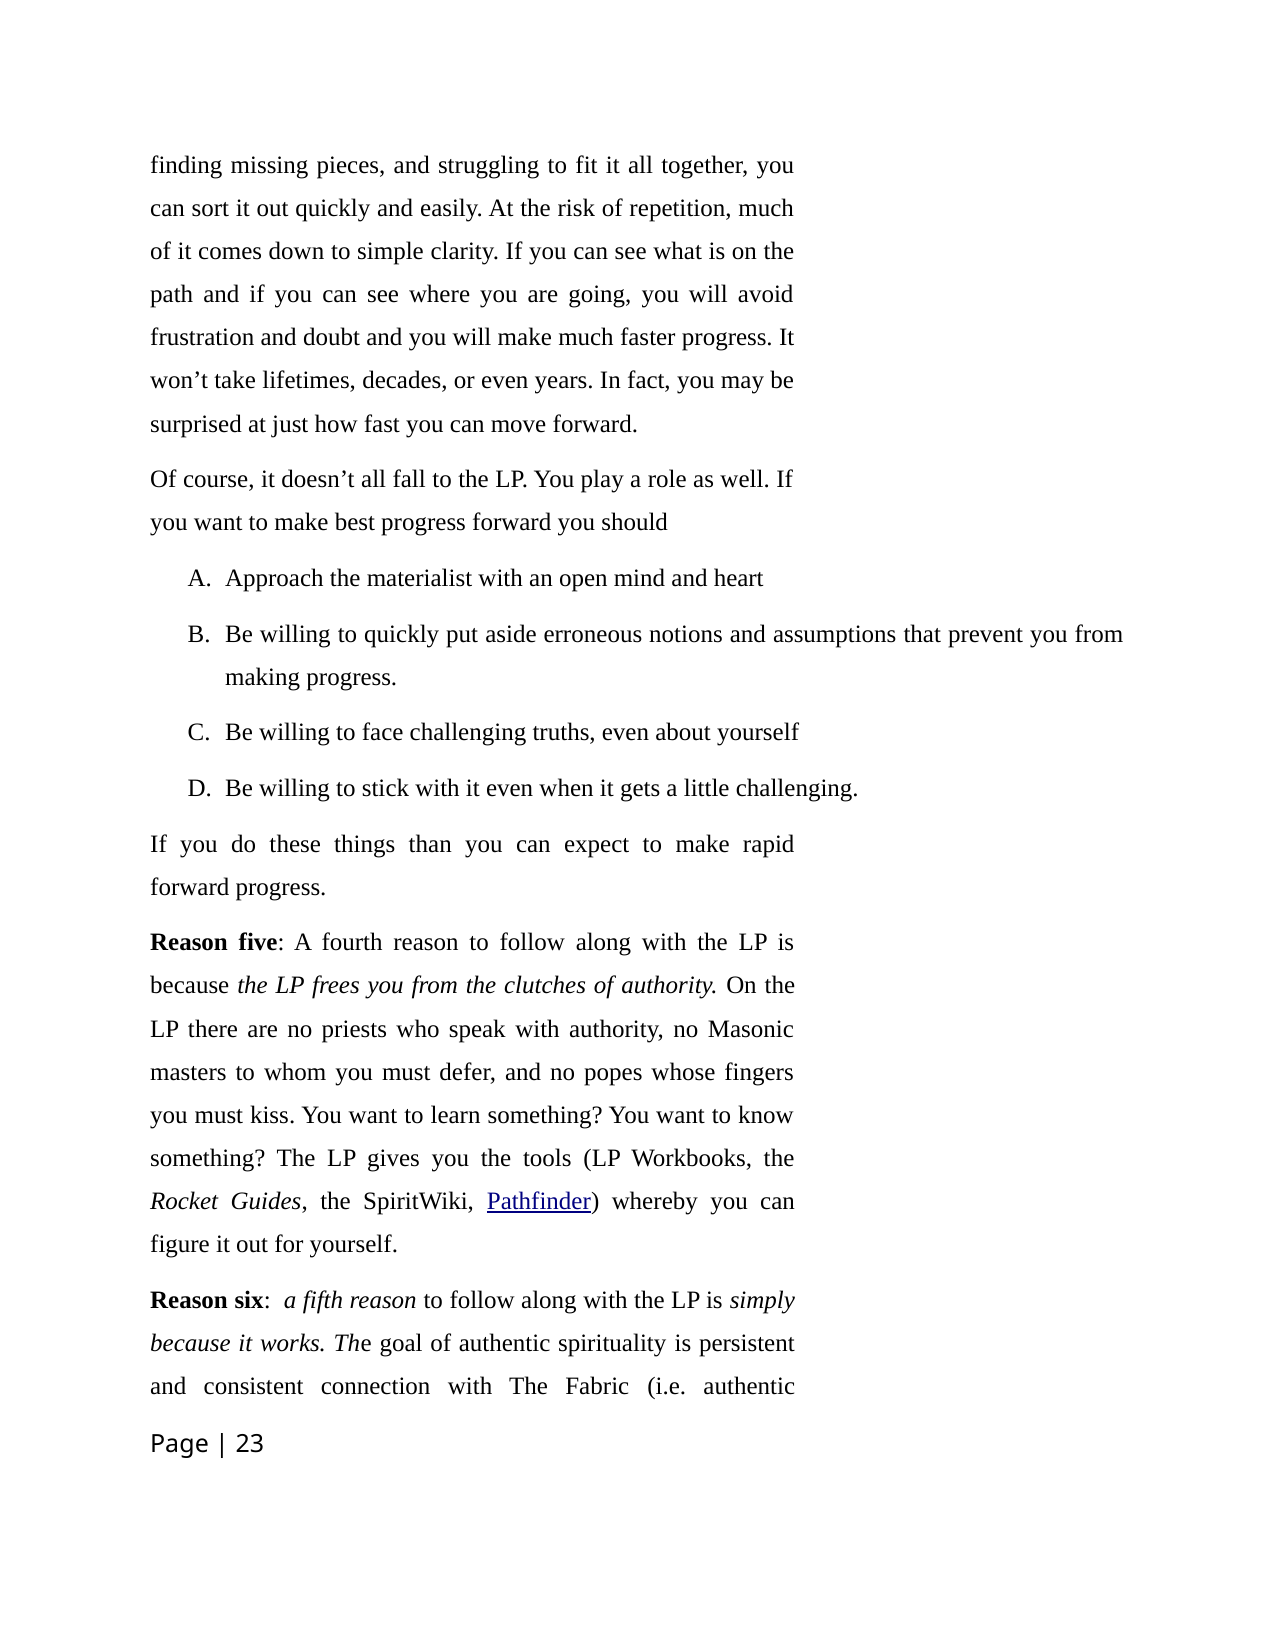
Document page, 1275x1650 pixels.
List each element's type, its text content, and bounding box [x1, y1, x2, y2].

text finding missing pieces, and struggling to fit it all together, you can sort it out quickly and easily. At the risk of repetition, much of it comes down to simple clarity. If you can see what is on the path and if you can see where you are going, you will avoid frustration and doubt and you will make much faster progress. It won’t take lifetimes, decades, or even years. In fact, you may be surprised at just how fast you can move forward. [150, 150, 795, 437]
text Of course, it doesn’t all fall to the LP. You play a role as well. If you want to make best progress forward you should [150, 464, 795, 536]
text Reason six: a fifth reason to follow along with the LP is simply because it works. The goal of authentic spirituality is persistent and consistent connection with The Fabric (i.e. authentic [150, 1285, 795, 1400]
text If you do these things than you can expect to make rapid forward progress. [150, 829, 795, 901]
list Approach the materialist with an open mind and heart [187, 563, 1125, 592]
list Be willing to stick with it even when it gets a little challenging. [187, 773, 1125, 802]
list Be willing to face challenging truths, even about yourself [187, 717, 1125, 746]
text Reason five: A fourth reason to follow along with the LP is because the LP frees you from the clutches of authority. On the LP there are no priests who speak with authority, no Masonic masters to whom you must defer, and no popes whose fingers you must kiss. You want to learn something? You want to know something? The LP gives you the tools (LP Workbooks, the Rocket Guides, the SpiritWiki, Pathfinder) whereby you can figure it out for yourself. [150, 927, 795, 1258]
list Be willing to quickly put aside erroneous notions and assumptions that prevent you from making progress. [187, 619, 1125, 691]
